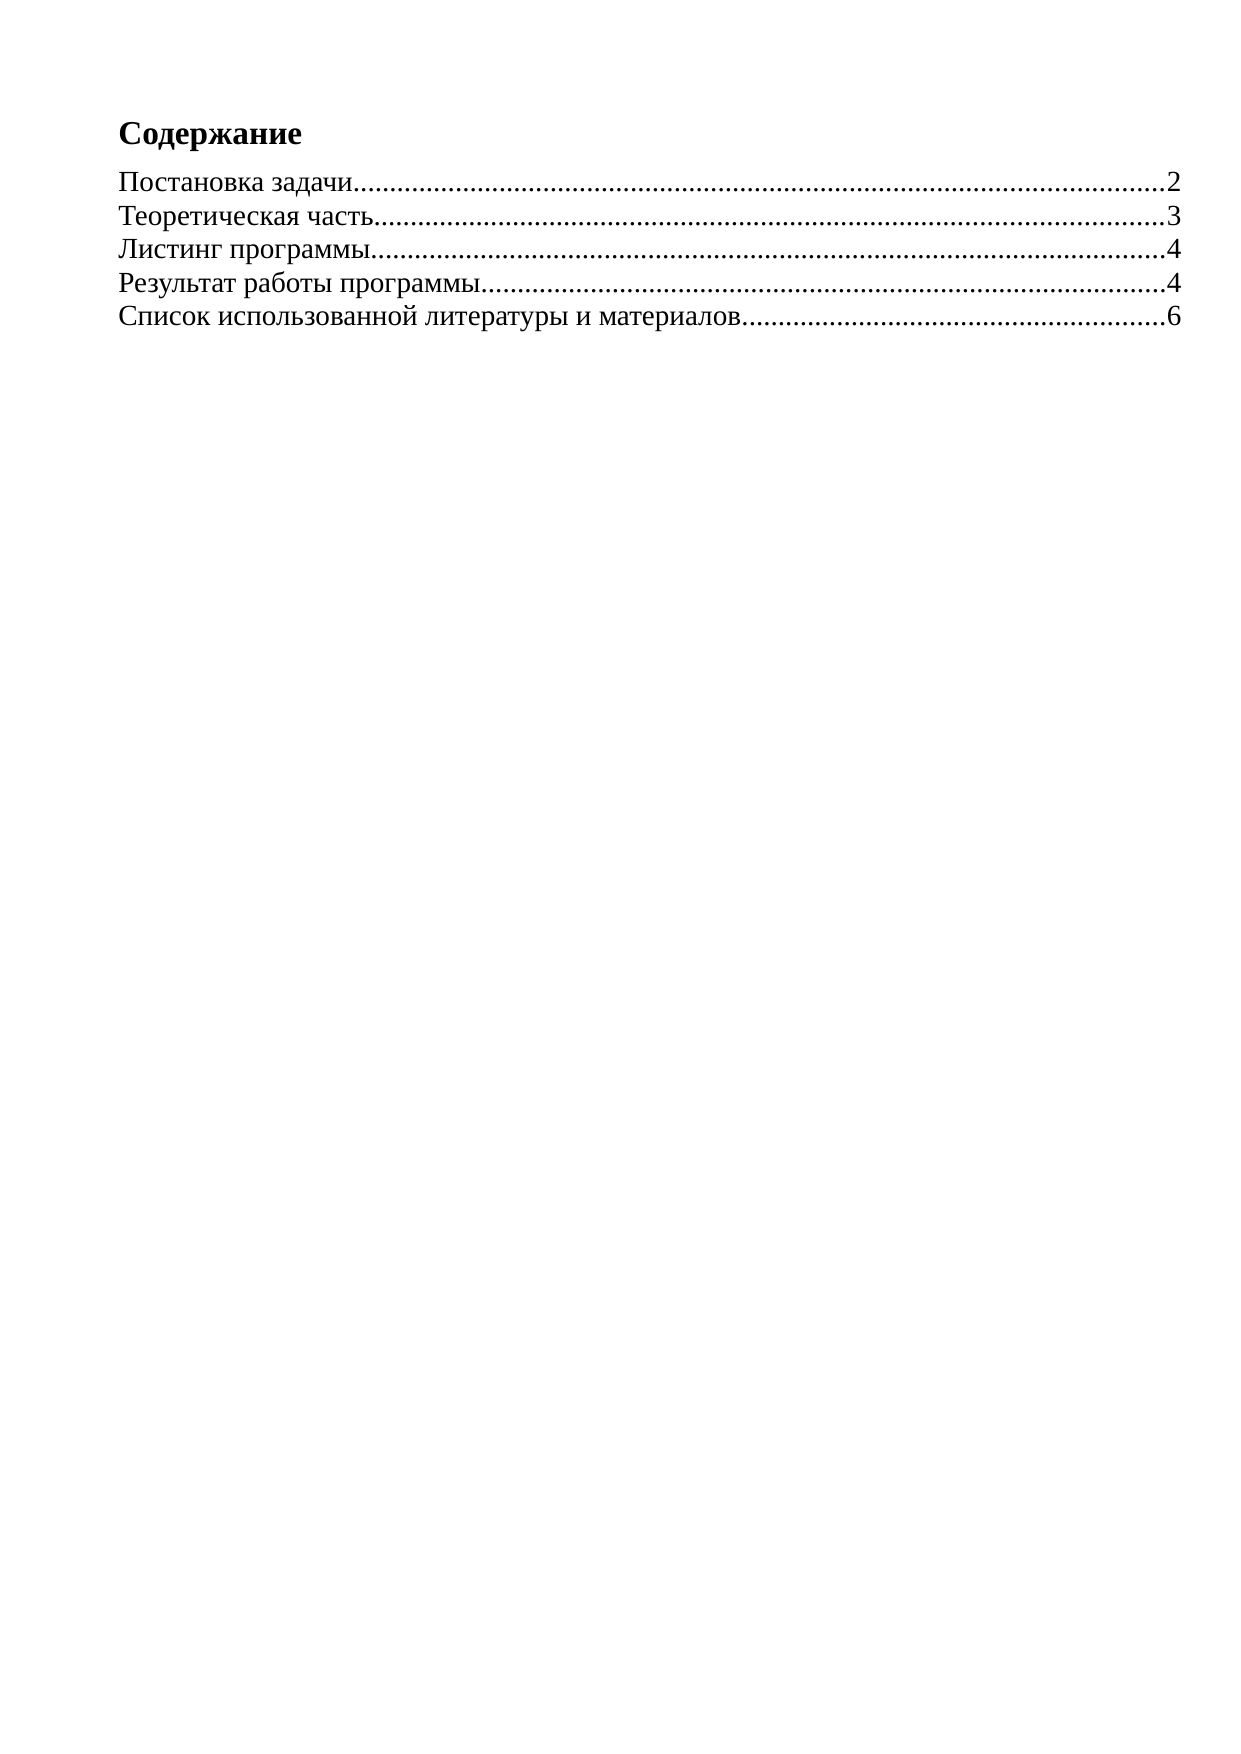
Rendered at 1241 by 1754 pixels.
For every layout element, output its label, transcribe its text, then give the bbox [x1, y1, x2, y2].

text Результат работы программы 4 [118, 265, 1181, 298]
text Листинг программы 4 [118, 231, 1181, 265]
text Теоретическая часть 3 [118, 198, 1181, 231]
subtitle Содержание [118, 113, 1181, 152]
text Список использованной литературы и материалов 6 [118, 298, 1181, 332]
text Постановка задачи 2 [118, 164, 1181, 198]
